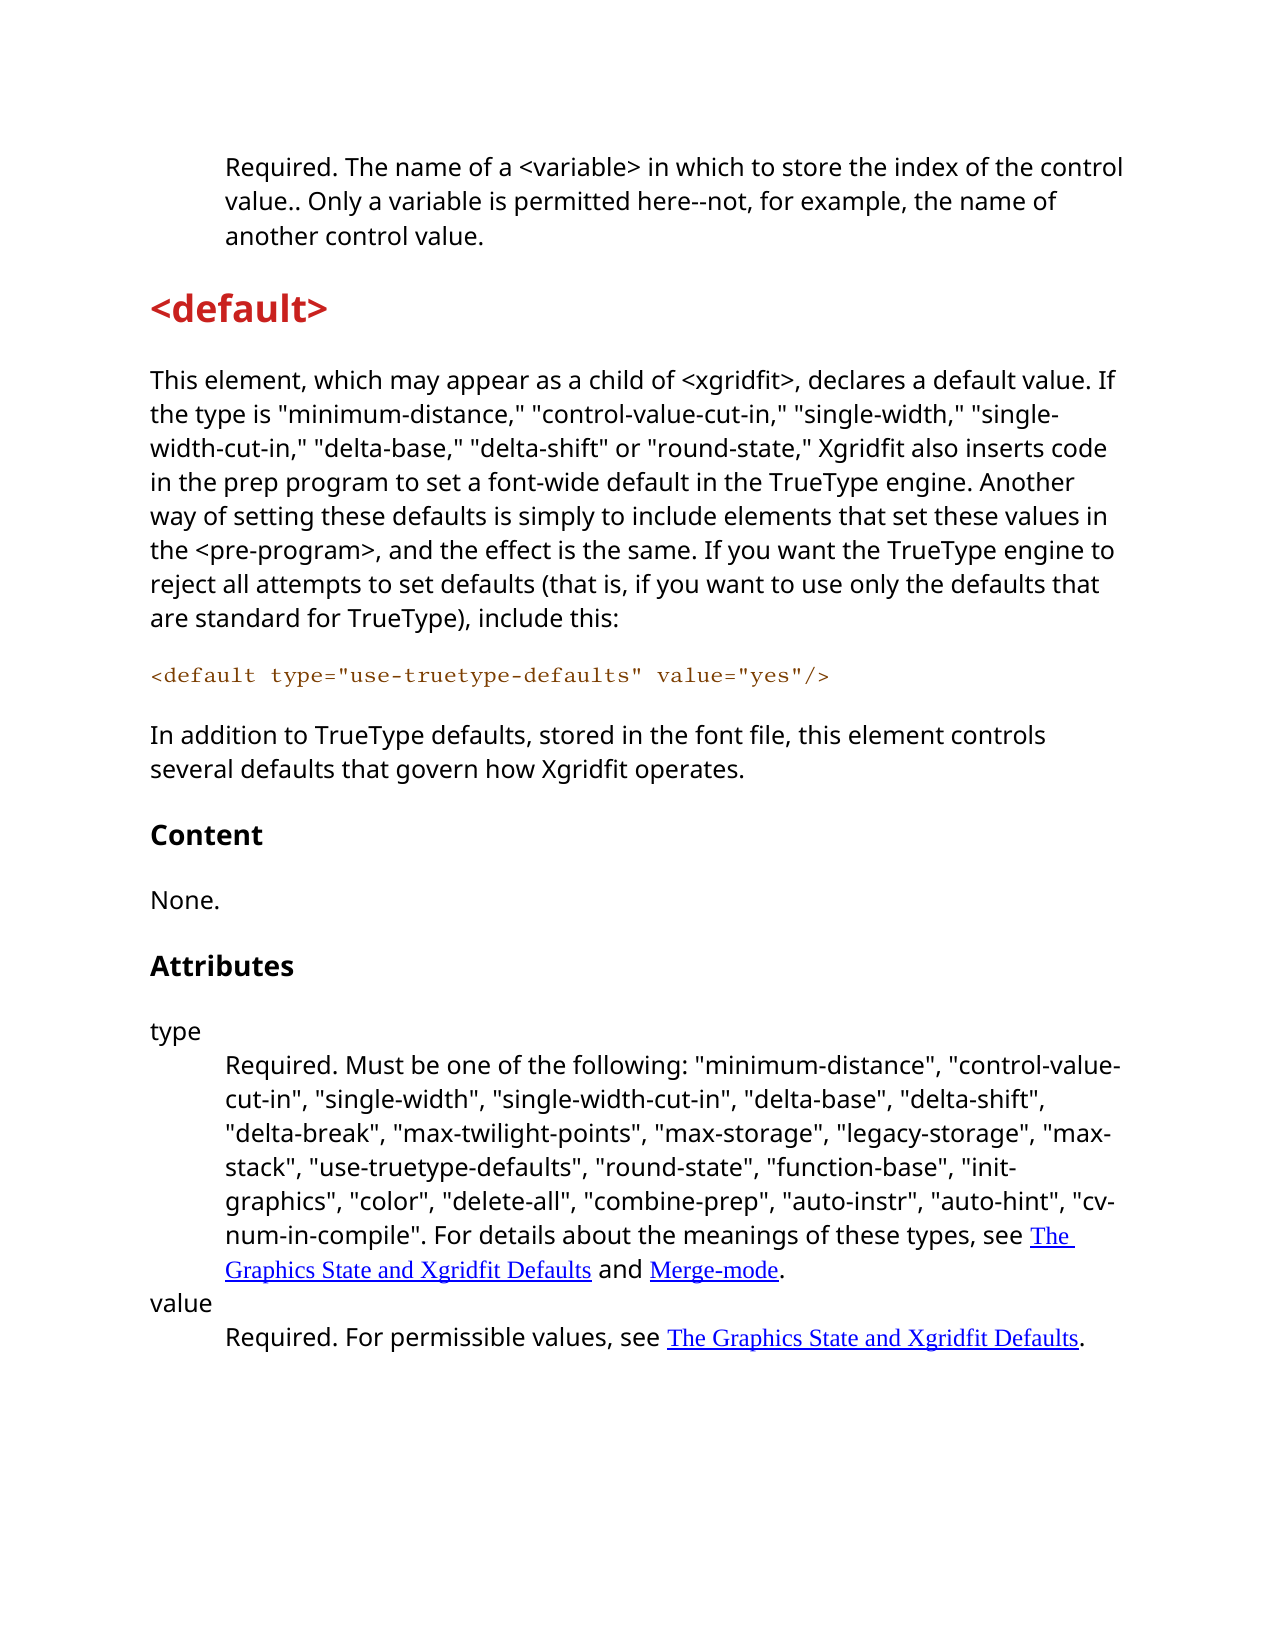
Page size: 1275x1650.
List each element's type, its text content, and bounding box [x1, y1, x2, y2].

text Required. For permissible values, see The Graphics State and Xgridfit Defaults. [225, 1320, 1125, 1354]
text type [150, 1013, 1125, 1047]
text <default type="use-truetype-defaults" value="yes"/> [150, 664, 1125, 688]
text This element, which may appear as a child of <xgridfit>, declares a default value. If the type is "minimum-distance," "control-value-cut-in," "single-width," "single-width-cut-in," "delta-base," "delta-shift" or "round-state," Xgridfit also inserts code in the prep program to set a font-wide default in the TrueType engine. Another way of setting these defaults is simply to include elements that set these values in the <pre-program>, and the effect is the same. If you want the TrueType engine to reject all attempts to set defaults (that is, if you want to use only the defaults that are standard for TrueType), include this: [150, 362, 1125, 635]
subtitle Content [150, 815, 1125, 853]
text Required. Must be one of the following: "minimum-distance", "control-value-cut-in", "single-width", "single-width-cut-in", "delta-base", "delta-shift", "delta-break", "max-twilight-points", "max-storage", "legacy-storage", "max-stack", "use-truetype-defaults", "round-state", "function-base", "init-graphics", "color", "delete-all", "combine-prep", "auto-instr", "auto-hint", "cv-num-in-compile". For details about the meanings of these types, see The Graphics State and Xgridfit Defaults and Merge-mode. [225, 1047, 1125, 1286]
subtitle Attributes [150, 946, 1125, 984]
text value [150, 1286, 1125, 1320]
text In addition to TrueType defaults, stored in the font file, this element controls several defaults that govern how Xgridfit operates. [150, 718, 1125, 786]
text Required. The name of a <variable> in which to store the index of the control value.. Only a variable is permitted here--not, for example, the name of another control value. [225, 150, 1125, 252]
text None. [150, 883, 1125, 917]
subtitle <default> [150, 282, 1125, 333]
